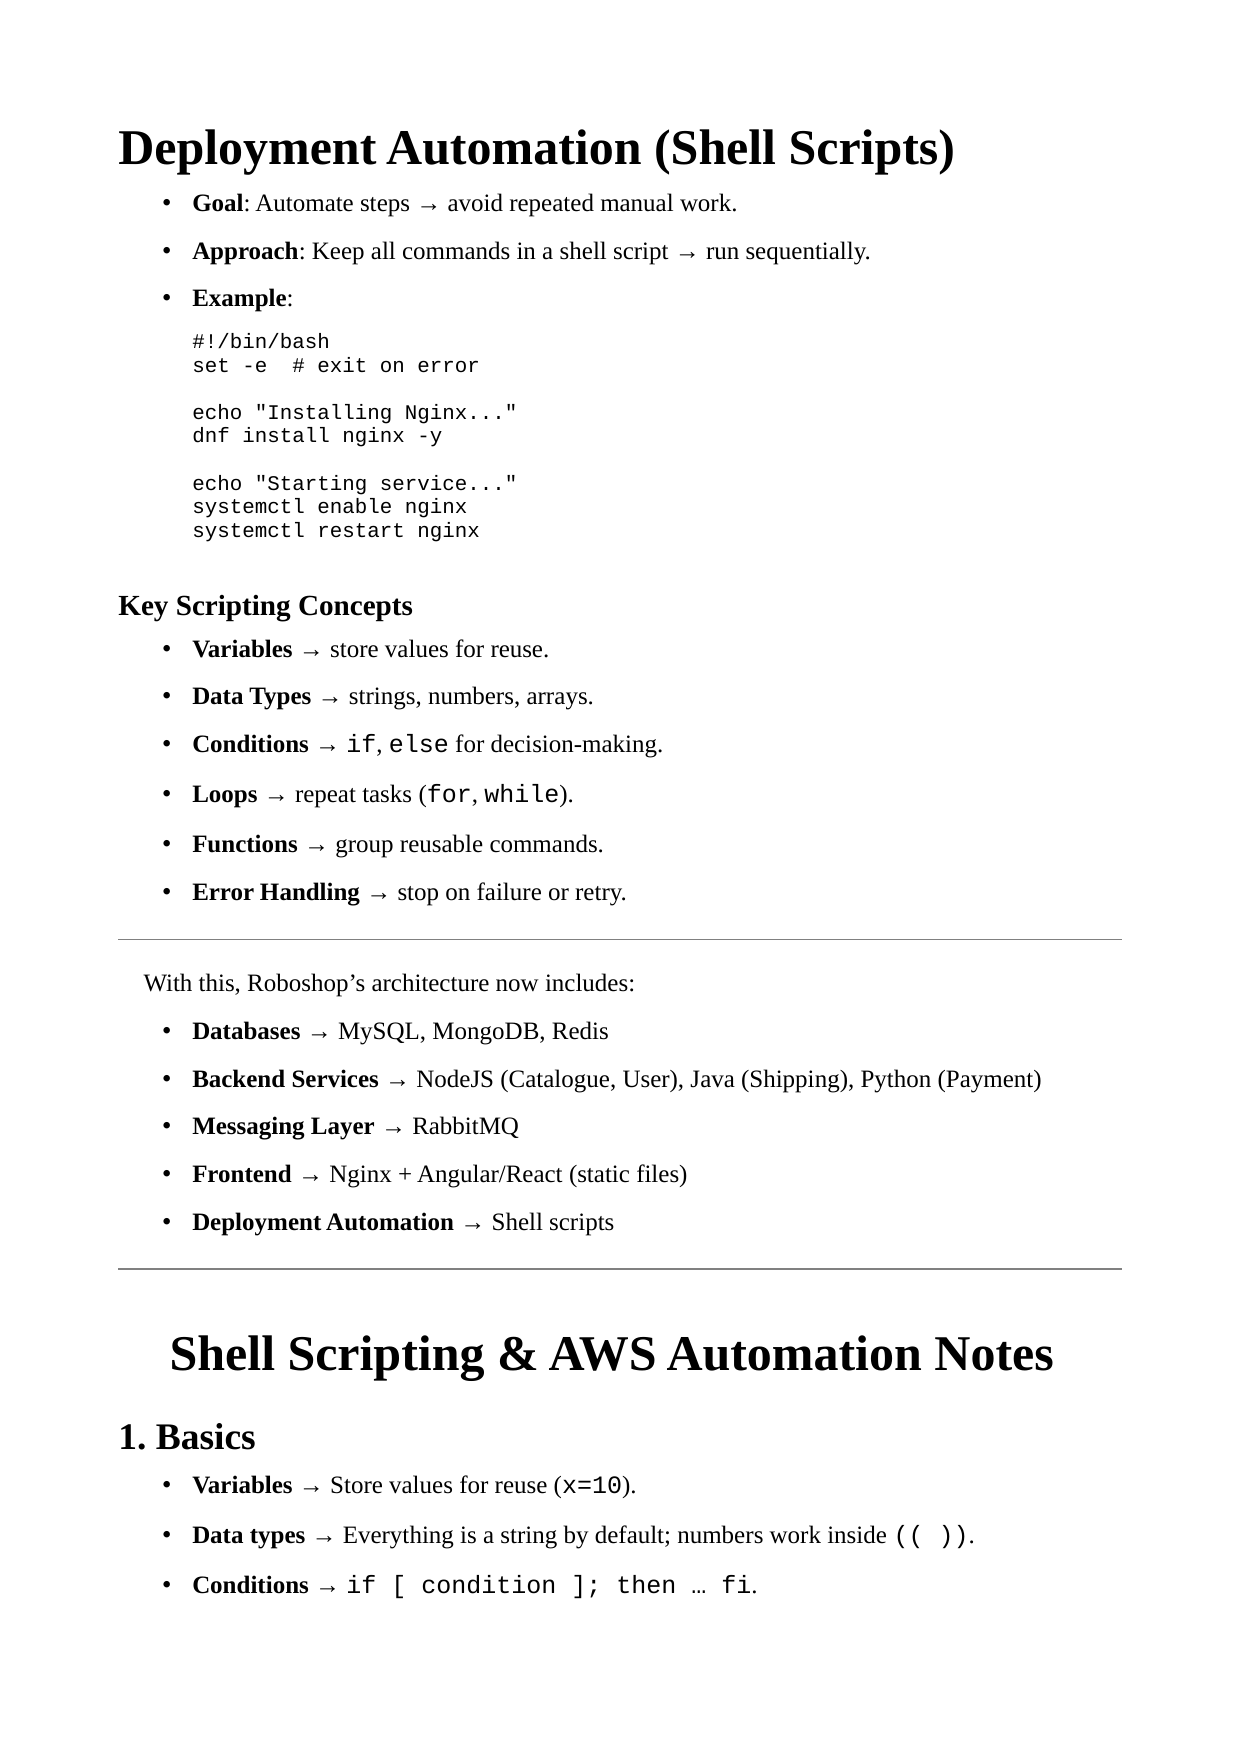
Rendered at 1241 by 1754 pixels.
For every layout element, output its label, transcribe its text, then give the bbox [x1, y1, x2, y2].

list systemctl restart nginx [162, 520, 1122, 544]
list Loops → repeat tasks (for, while). [162, 779, 1122, 810]
list echo "Installing Nginx..." [162, 402, 1122, 426]
list Messaging Layer → RabbitMQ [162, 1111, 1122, 1140]
subtitle 1. Basics [118, 1414, 1122, 1457]
list Data Types → strings, numbers, arrays. [162, 681, 1122, 710]
list Databases → MySQL, MongoDB, Redis [162, 1016, 1122, 1045]
list Conditions → if [ condition ]; then … fi. [162, 1570, 1122, 1601]
list Variables → Store values for reuse (x=10). [162, 1470, 1122, 1501]
subtitle Key Scripting Concepts [118, 588, 1122, 621]
list Backend Services → NodeJS (Catalogue, User), Java (Shipping), Python (Payment) [162, 1064, 1122, 1092]
list Frontend → Nginx + Angular/React (static files) [162, 1159, 1122, 1188]
list #!/bin/bash [162, 331, 1122, 354]
list Functions → group reusable commands. [162, 829, 1122, 858]
text ✅ With this, Roboshop’s architecture now includes: [118, 968, 1122, 997]
list Error Handling → stop on failure or retry. [162, 877, 1122, 905]
list dnf install nginx -y [162, 426, 1122, 449]
list Data types → Everything is a string by default; numbers work inside (( )). [162, 1520, 1122, 1551]
list Deployment Automation → Shell scripts [162, 1207, 1122, 1235]
list Approach: Keep all commands in a shell script → run sequentially. [162, 236, 1122, 264]
list Example: [162, 283, 1122, 312]
list set -e # exit on error [162, 354, 1122, 378]
list Conditions → if, else for decision-making. [162, 729, 1122, 760]
list Variables → store values for reuse. [162, 634, 1122, 663]
list echo "Starting service..." [162, 473, 1122, 496]
subtitle 📝 Shell Scripting & AWS Automation Notes [118, 1323, 1122, 1381]
subtitle Deployment Automation (Shell Scripts) [118, 118, 1122, 176]
list systemctl enable nginx [162, 496, 1122, 520]
list Goal: Automate steps → avoid repeated manual work. [162, 188, 1122, 217]
